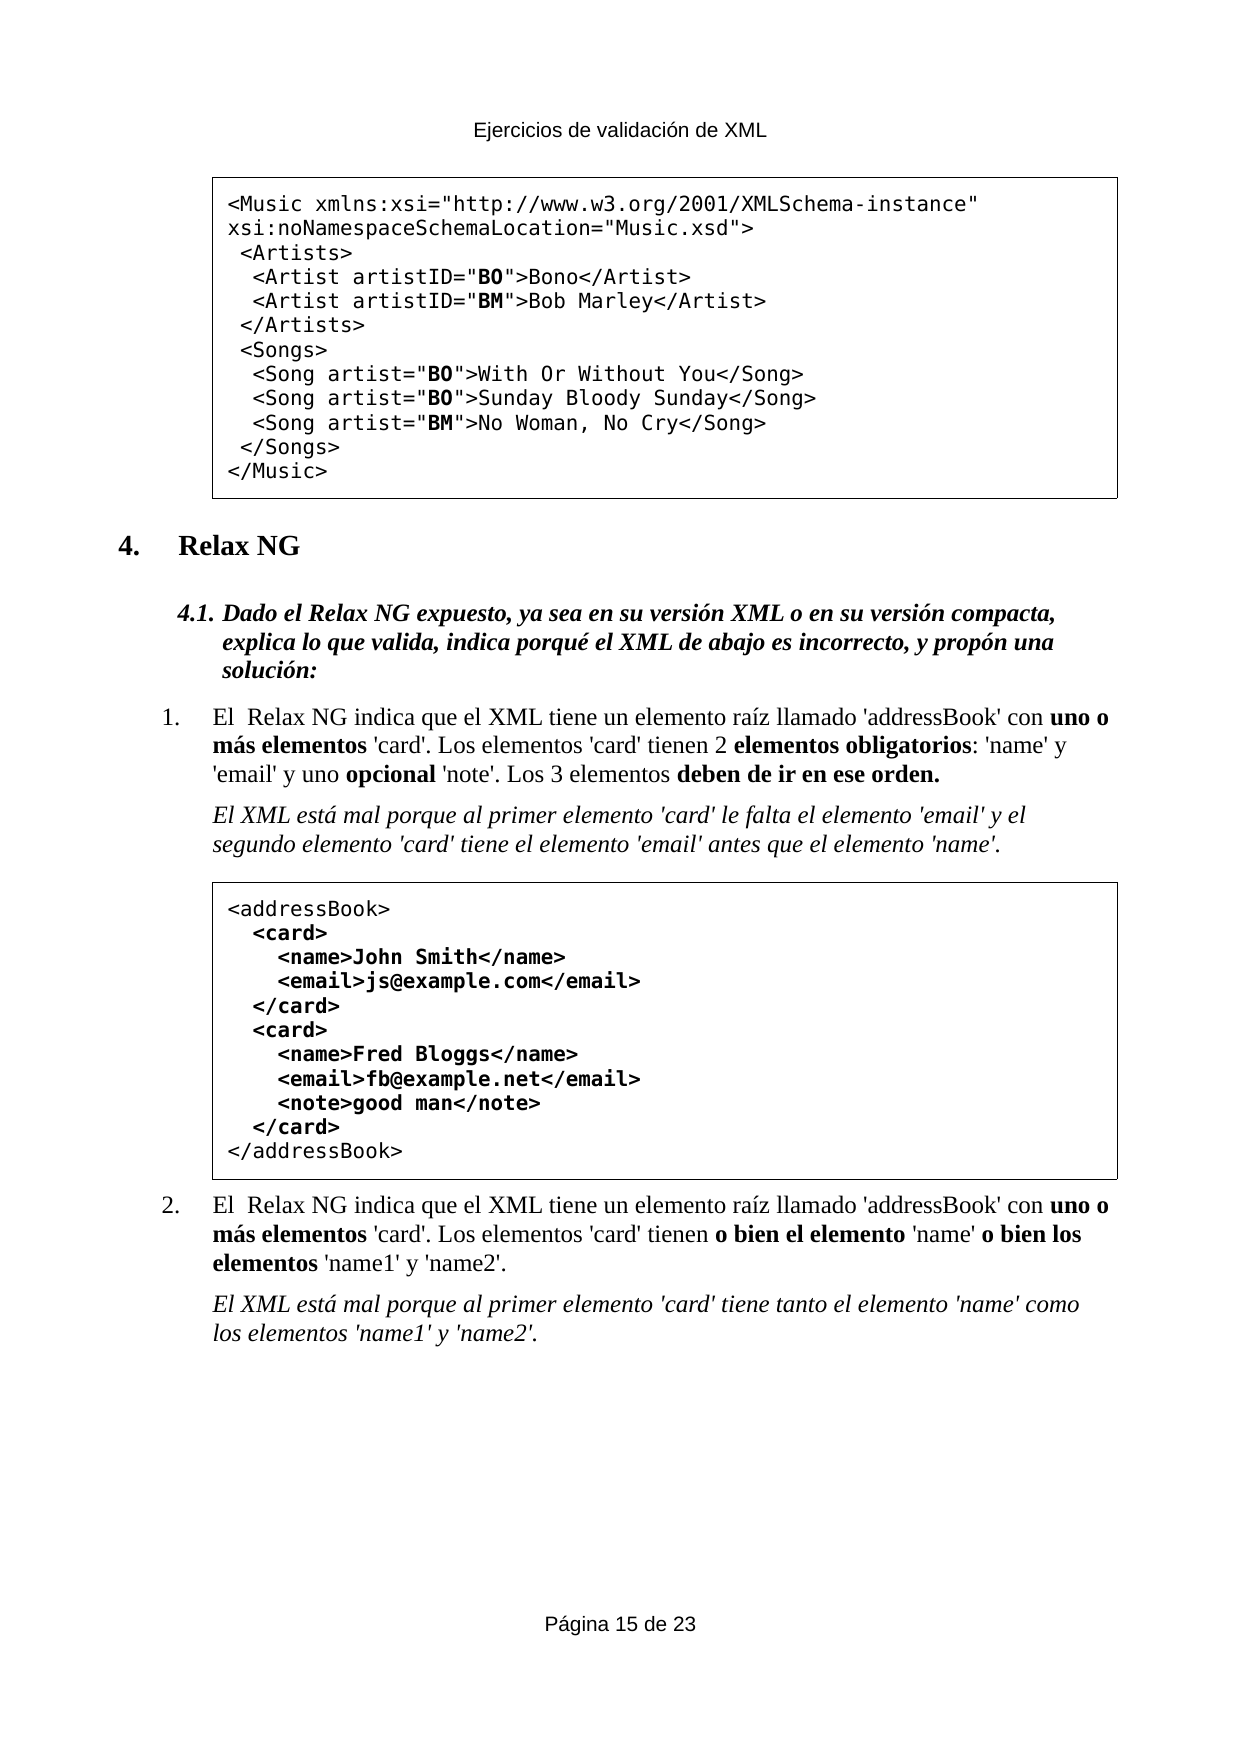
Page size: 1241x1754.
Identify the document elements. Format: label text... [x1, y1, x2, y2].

table_header [118, 696, 207, 876]
table_cell <addressBook> <card> <name>John Smith</name> <email>js@example.com</email> </card> <card> <name>Fred Bloggs</name> <email>fb@example.net</email> <note>good man</note> </card> </addressBook> [207, 876, 1123, 1184]
table_cell El Relax NG indica que el XML tiene un elemento raíz llamado 'addressBook' con uno o más elementos 'card'. Los elementos 'card' tienen o bien el elemento 'name' o bien los elementos 'name1' y 'name2'. El XML está mal porque al primer elemento 'card' tiene tanto el elemento 'name' como los elementos 'name1' y 'name2'. [207, 1184, 1123, 1364]
subtitle Dado el Relax NG expuesto, ya sea en su versión XML o en su versión compacta, explica lo que valida, indica porqué el XML de abajo es incorrecto, y propón una solución: [177, 598, 1122, 684]
table_cell [118, 172, 207, 504]
table_cell <Music xmlns:xsi="http://www.w3.org/2001/XMLSchema-instance" xsi:noNamespaceSchemaLocation="Music.xsd"> <Artists> <Artist artistID="BO">Bono</Artist> <Artist artistID="BM">Bob Marley</Artist> </Artists> <Songs> <Song artist="BO">With Or Without You</Song> <Song artist="BO">Sunday Bloody Sunday</Song> <Song artist="BM">No Woman, No Cry</Song> </Songs> </Music> [207, 172, 1123, 504]
table_cell [118, 876, 207, 1184]
table_header El Relax NG indica que el XML tiene un elemento raíz llamado 'addressBook' con uno o más elementos 'card'. Los elementos 'card' tienen 2 elementos obligatorios: 'name' y 'email' y uno opcional 'note'. Los 3 elementos deben de ir en ese orden. El XML está mal porque al primer elemento 'card' le falta el elemento 'email' y el segundo elemento 'card' tiene el elemento 'email' antes que el elemento 'name'. [207, 696, 1123, 876]
table_cell [118, 1184, 207, 1364]
subtitle Relax NG [118, 528, 1122, 561]
